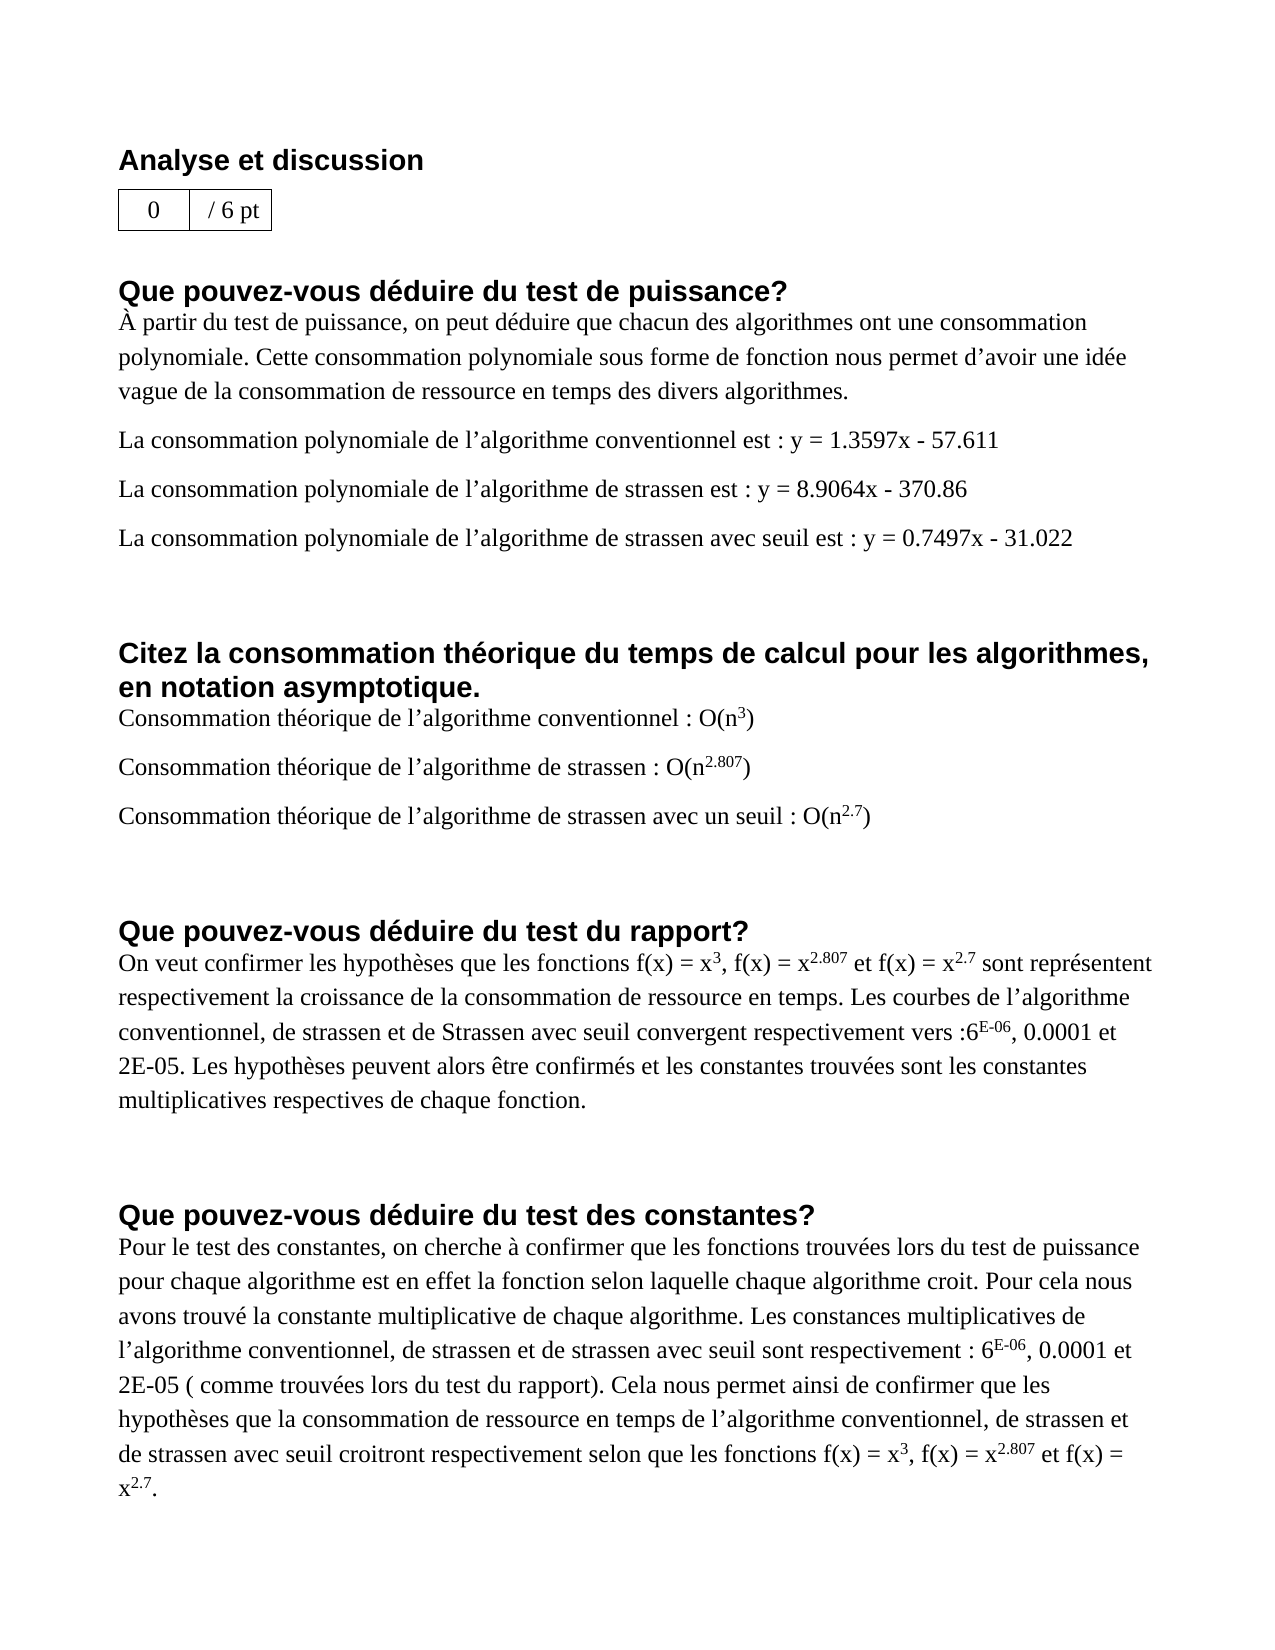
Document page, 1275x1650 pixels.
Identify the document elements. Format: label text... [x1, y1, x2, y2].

subtitle Que pouvez-vous déduire du test des constantes? [118, 1198, 1157, 1232]
text On veut confirmer les hypothèses que les fonctions f(x) = x3, f(x) = x2.807 et f(x) = x2.7 sont représentent respectivement la croissance de la consommation de ressource en temps. Les courbes de l’algorithme conventionnel, de strassen et de Strassen avec seuil convergent respectivement vers :6E-06, 0.0001 et 2E-05. Les hypothèses peuvent alors être confirmés et les constantes trouvées sont les constantes multiplicatives respectives de chaque fonction. [118, 948, 1157, 1114]
text Consommation théorique de l’algorithme conventionnel : O(n3) [118, 703, 1157, 732]
text La consommation polynomiale de l’algorithme conventionnel est : y = 1.3597x - 57.611 [118, 425, 1157, 454]
text À partir du test de puissance, on peut déduire que chacun des algorithmes ont une consommation polynomiale. Cette consommation polynomiale sous forme de fonction nous permet d’avoir une idée vague de la consommation de ressource en temps des divers algorithmes. [118, 307, 1157, 405]
subtitle Analyse et discussion [118, 143, 1157, 177]
subtitle Citez la consommation théorique du temps de calcul pour les algorithmes, en notation asymptotique. [118, 636, 1157, 703]
subtitle Que pouvez-vous déduire du test du rapport? [118, 914, 1157, 948]
table_header / 6 pt [190, 190, 271, 230]
text La consommation polynomiale de l’algorithme de strassen avec seuil est : y = 0.7497x - 31.022 [118, 523, 1157, 552]
text La consommation polynomiale de l’algorithme de strassen est : y = 8.9064x - 370.86 [118, 474, 1157, 503]
table_header 0 [119, 190, 189, 230]
text Pour le test des constantes, on cherche à confirmer que les fonctions trouvées lors du test de puissance pour chaque algorithme est en effet la fonction selon laquelle chaque algorithme croit. Pour cela nous avons trouvé la constante multiplicative de chaque algorithme. Les constances multiplicatives de l’algorithme conventionnel, de strassen et de strassen avec seuil sont respectivement : 6E-06, 0.0001 et 2E-05 ( comme trouvées lors du test du rapport). Cela nous permet ainsi de confirmer que les hypothèses que la consommation de ressource en temps de l’algorithme conventionnel, de strassen et de strassen avec seuil croitront respectivement selon que les fonctions f(x) = x3, f(x) = x2.807 et f(x) = x2.7. [118, 1232, 1157, 1502]
subtitle Que pouvez-vous déduire du test de puissance? [118, 274, 1157, 307]
text Consommation théorique de l’algorithme de strassen avec un seuil : O(n2.7) [118, 801, 1157, 830]
text Consommation théorique de l’algorithme de strassen : O(n2.807) [118, 752, 1157, 781]
